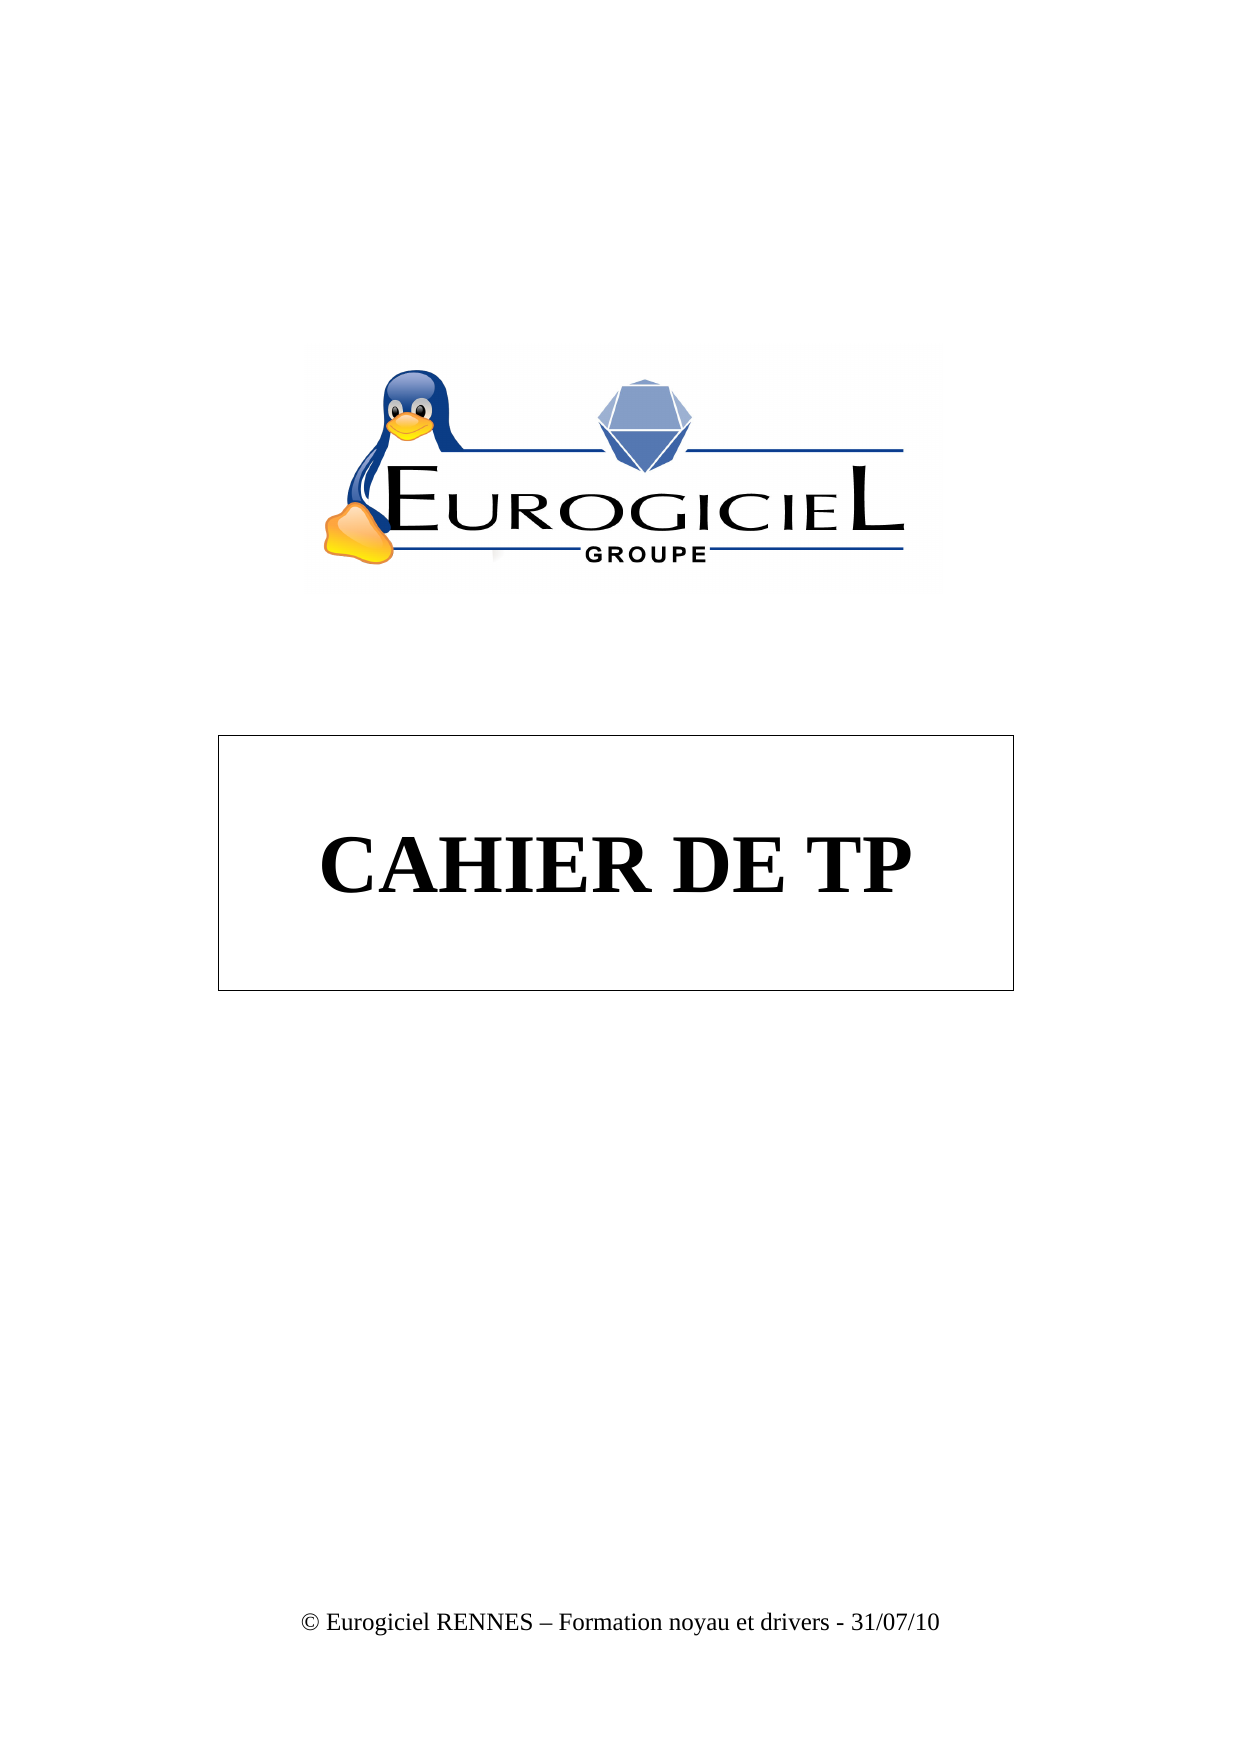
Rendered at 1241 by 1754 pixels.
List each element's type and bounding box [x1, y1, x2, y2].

picture [304, 343, 943, 594]
